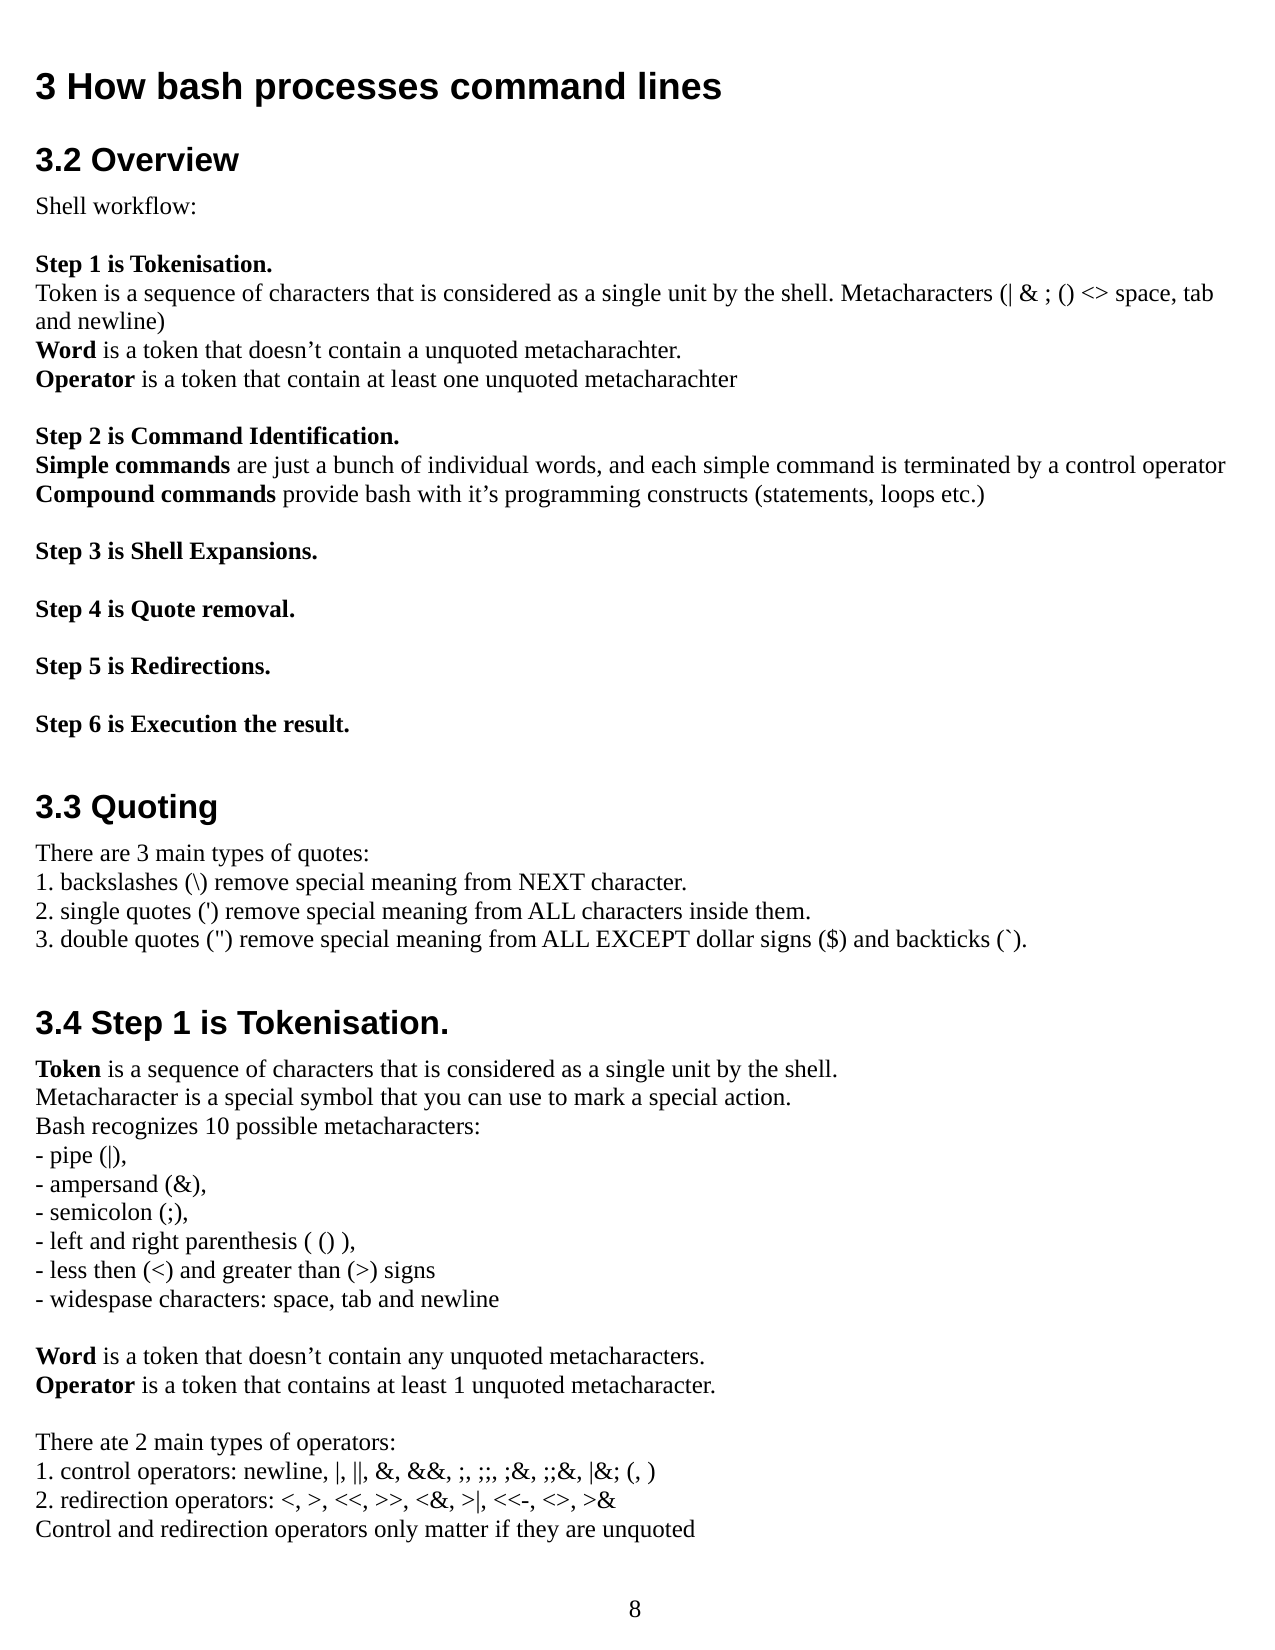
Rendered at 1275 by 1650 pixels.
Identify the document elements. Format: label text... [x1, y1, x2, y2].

text Control and redirection operators only matter if they are unquoted [35, 1514, 1234, 1542]
subtitle 3.4 Step 1 is Tokenisation. [35, 1003, 1234, 1041]
text Simple commands are just a bunch of individual words, and each simple command is terminated by a control operator [35, 450, 1234, 479]
text Compound commands provide bash with it’s programming constructs (statements, loops etc.) [35, 479, 1234, 508]
text Shell workflow: [35, 191, 1234, 220]
text - left and right parenthesis ( () ), [35, 1226, 1234, 1255]
text There ate 2 main types of operators: [35, 1427, 1234, 1456]
text Step 4 is Quote removal. [35, 594, 1234, 623]
text Step 1 is Tokenisation. [35, 249, 1234, 278]
text Token is a sequence of characters that is considered as a single unit by the shell. Metacharacters (| & ; () <> space, tab and newline) [35, 278, 1234, 335]
text Step 5 is Redirections. [35, 651, 1234, 680]
text Word is a token that doesn’t contain any unquoted metacharacters. [35, 1341, 1234, 1370]
text - less then (<) and greater than (>) signs [35, 1255, 1234, 1284]
text - pipe (|), [35, 1140, 1234, 1169]
text - widespase characters: space, tab and newline [35, 1284, 1234, 1312]
text Bash recognizes 10 possible metacharacters: [35, 1111, 1234, 1140]
text 2. single quotes (') remove special meaning from ALL characters inside them. [35, 896, 1234, 924]
subtitle 3 How bash processes command lines [35, 64, 1234, 107]
text 2. redirection operators: <, >, <<, >>, <&, >|, <<-, <>, >& [35, 1485, 1234, 1514]
text Operator is a token that contain at least one unquoted metacharachter [35, 364, 1234, 393]
text 1. backslashes (\) remove special meaning from NEXT character. [35, 867, 1234, 896]
subtitle 3.2 Overview [35, 141, 1234, 179]
text 1. control operators: newline, |, ||, &, &&, ;, ;;, ;&, ;;&, |&; (, ) [35, 1456, 1234, 1485]
subtitle 3.3 Quoting [35, 787, 1234, 826]
text Word is a token that doesn’t contain a unquoted metacharachter. [35, 335, 1234, 364]
text There are 3 main types of quotes: [35, 838, 1234, 867]
text Token is a sequence of characters that is considered as a single unit by the shell. [35, 1054, 1234, 1082]
text Step 6 is Execution the result. [35, 709, 1234, 738]
text Step 2 is Command Identification. [35, 421, 1234, 450]
text - semicolon (;), [35, 1197, 1234, 1226]
text - ampersand (&), [35, 1169, 1234, 1197]
text 3. double quotes (") remove special meaning from ALL EXCEPT dollar signs ($) and backticks (`). [35, 924, 1234, 953]
text Step 3 is Shell Expansions. [35, 536, 1234, 565]
text Operator is a token that contains at least 1 unquoted metacharacter. [35, 1370, 1234, 1399]
text Metacharacter is a special symbol that you can use to mark a special action. [35, 1082, 1234, 1111]
